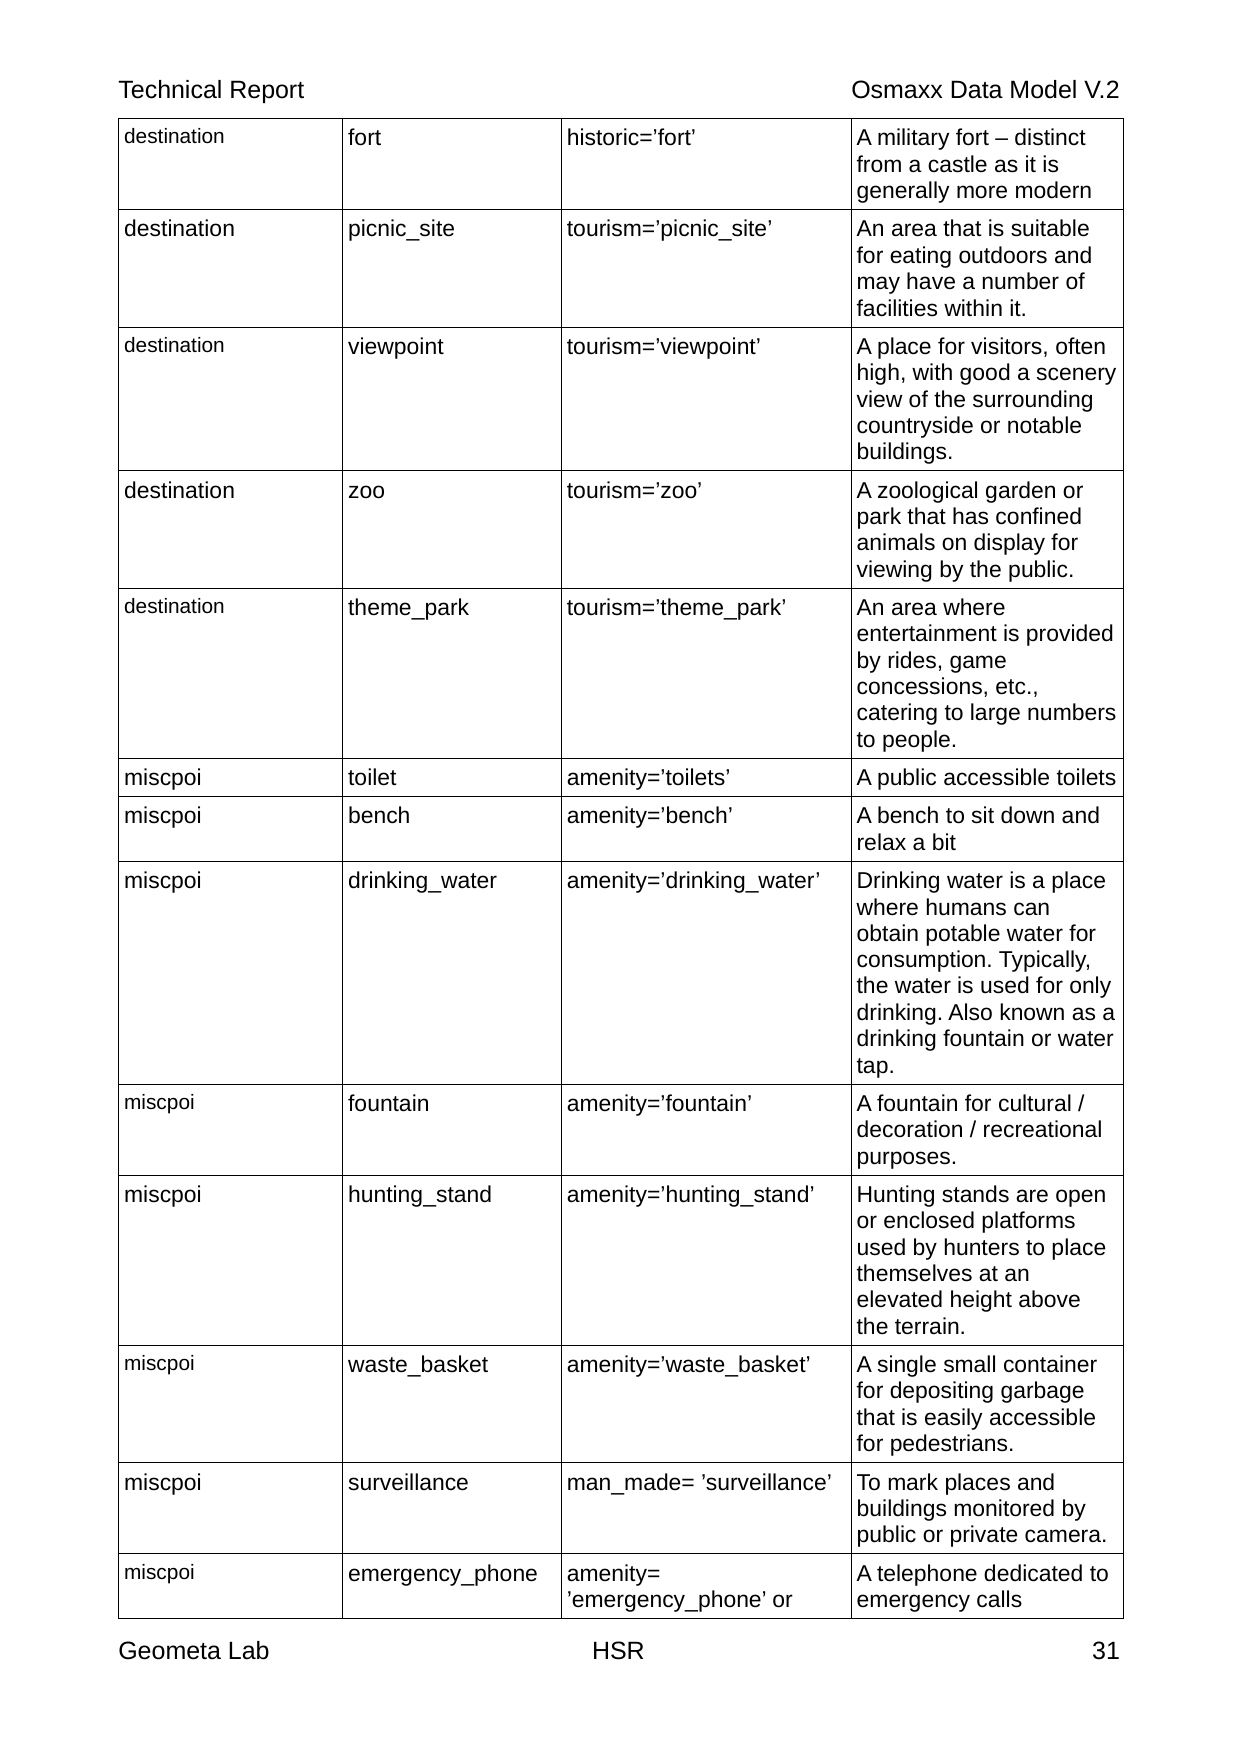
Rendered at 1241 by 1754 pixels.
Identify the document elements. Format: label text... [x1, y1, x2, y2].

table_cell man_made= ’surveillance’ [562, 1463, 851, 1553]
table_cell miscpoi [119, 1554, 342, 1618]
table_cell waste_basket [343, 1346, 561, 1462]
table_cell tourism=’picnic_site’ [562, 210, 851, 327]
table_cell toilet [343, 759, 561, 796]
table_cell To mark places and buildings monitored by public or private camera. [852, 1463, 1123, 1553]
table_cell A single small container for depositing garbage that is easily accessible for pedestrians. [852, 1346, 1123, 1462]
table_cell A public accessible toilets [852, 759, 1123, 796]
table_cell tourism=’theme_park’ [562, 589, 851, 758]
table_cell amenity=’toilets’ [562, 759, 851, 796]
table_cell hunting_stand [343, 1176, 561, 1345]
table_cell picnic_site [343, 210, 561, 327]
table_cell A bench to sit down and relax a bit [852, 797, 1123, 861]
table_cell destination [119, 471, 342, 588]
table_cell amenity=’fountain’ [562, 1085, 851, 1175]
table_cell miscpoi [119, 862, 342, 1084]
table_cell Hunting stands are open or enclosed platforms used by hunters to place themselves at an elevated height above the terrain. [852, 1176, 1123, 1345]
table_cell miscpoi [119, 1346, 342, 1462]
table_cell amenity=’bench’ [562, 797, 851, 861]
table_cell miscpoi [119, 1176, 342, 1345]
table_cell tourism=’viewpoint’ [562, 328, 851, 470]
table_cell destination [119, 119, 342, 209]
table_cell fort [343, 119, 561, 209]
table_cell Drinking water is a place where humans can obtain potable water for consumption. Typically, the water is used for only drinking. Also known as a drinking fountain or water tap. [852, 862, 1123, 1084]
table_cell A fountain for cultural / decoration / recreational purposes. [852, 1085, 1123, 1175]
table_cell destination [119, 589, 342, 758]
table_cell amenity= ’emergency_phone’ or [562, 1554, 851, 1618]
table_cell A telephone dedicated to emergency calls [852, 1554, 1123, 1618]
table_cell An area where entertainment is provided by rides, game concessions, etc., catering to large numbers to people. [852, 589, 1123, 758]
table_cell theme_park [343, 589, 561, 758]
table_cell destination [119, 328, 342, 470]
table_cell miscpoi [119, 797, 342, 861]
table_cell A military fort – distinct from a castle as it is generally more modern [852, 119, 1123, 209]
table_cell bench [343, 797, 561, 861]
table_cell amenity=’hunting_stand’ [562, 1176, 851, 1345]
table_cell amenity=’waste_basket’ [562, 1346, 851, 1462]
table_cell amenity=’drinking_water’ [562, 862, 851, 1084]
table_cell miscpoi [119, 759, 342, 796]
table_cell drinking_water [343, 862, 561, 1084]
table_cell surveillance [343, 1463, 561, 1553]
table_cell emergency_phone [343, 1554, 561, 1618]
table_cell A zoological garden or park that has confined animals on display for viewing by the public. [852, 471, 1123, 588]
table_cell destination [119, 210, 342, 327]
table_cell miscpoi [119, 1085, 342, 1175]
table_cell tourism=’zoo’ [562, 471, 851, 588]
table_cell miscpoi [119, 1463, 342, 1553]
table_cell An area that is suitable for eating outdoors and may have a number of facilities within it. [852, 210, 1123, 327]
table_cell fountain [343, 1085, 561, 1175]
table_cell viewpoint [343, 328, 561, 470]
table_cell zoo [343, 471, 561, 588]
table_cell historic=’fort’ [562, 119, 851, 209]
table_cell A place for visitors, often high, with good a scenery view of the surrounding countryside or notable buildings. [852, 328, 1123, 470]
